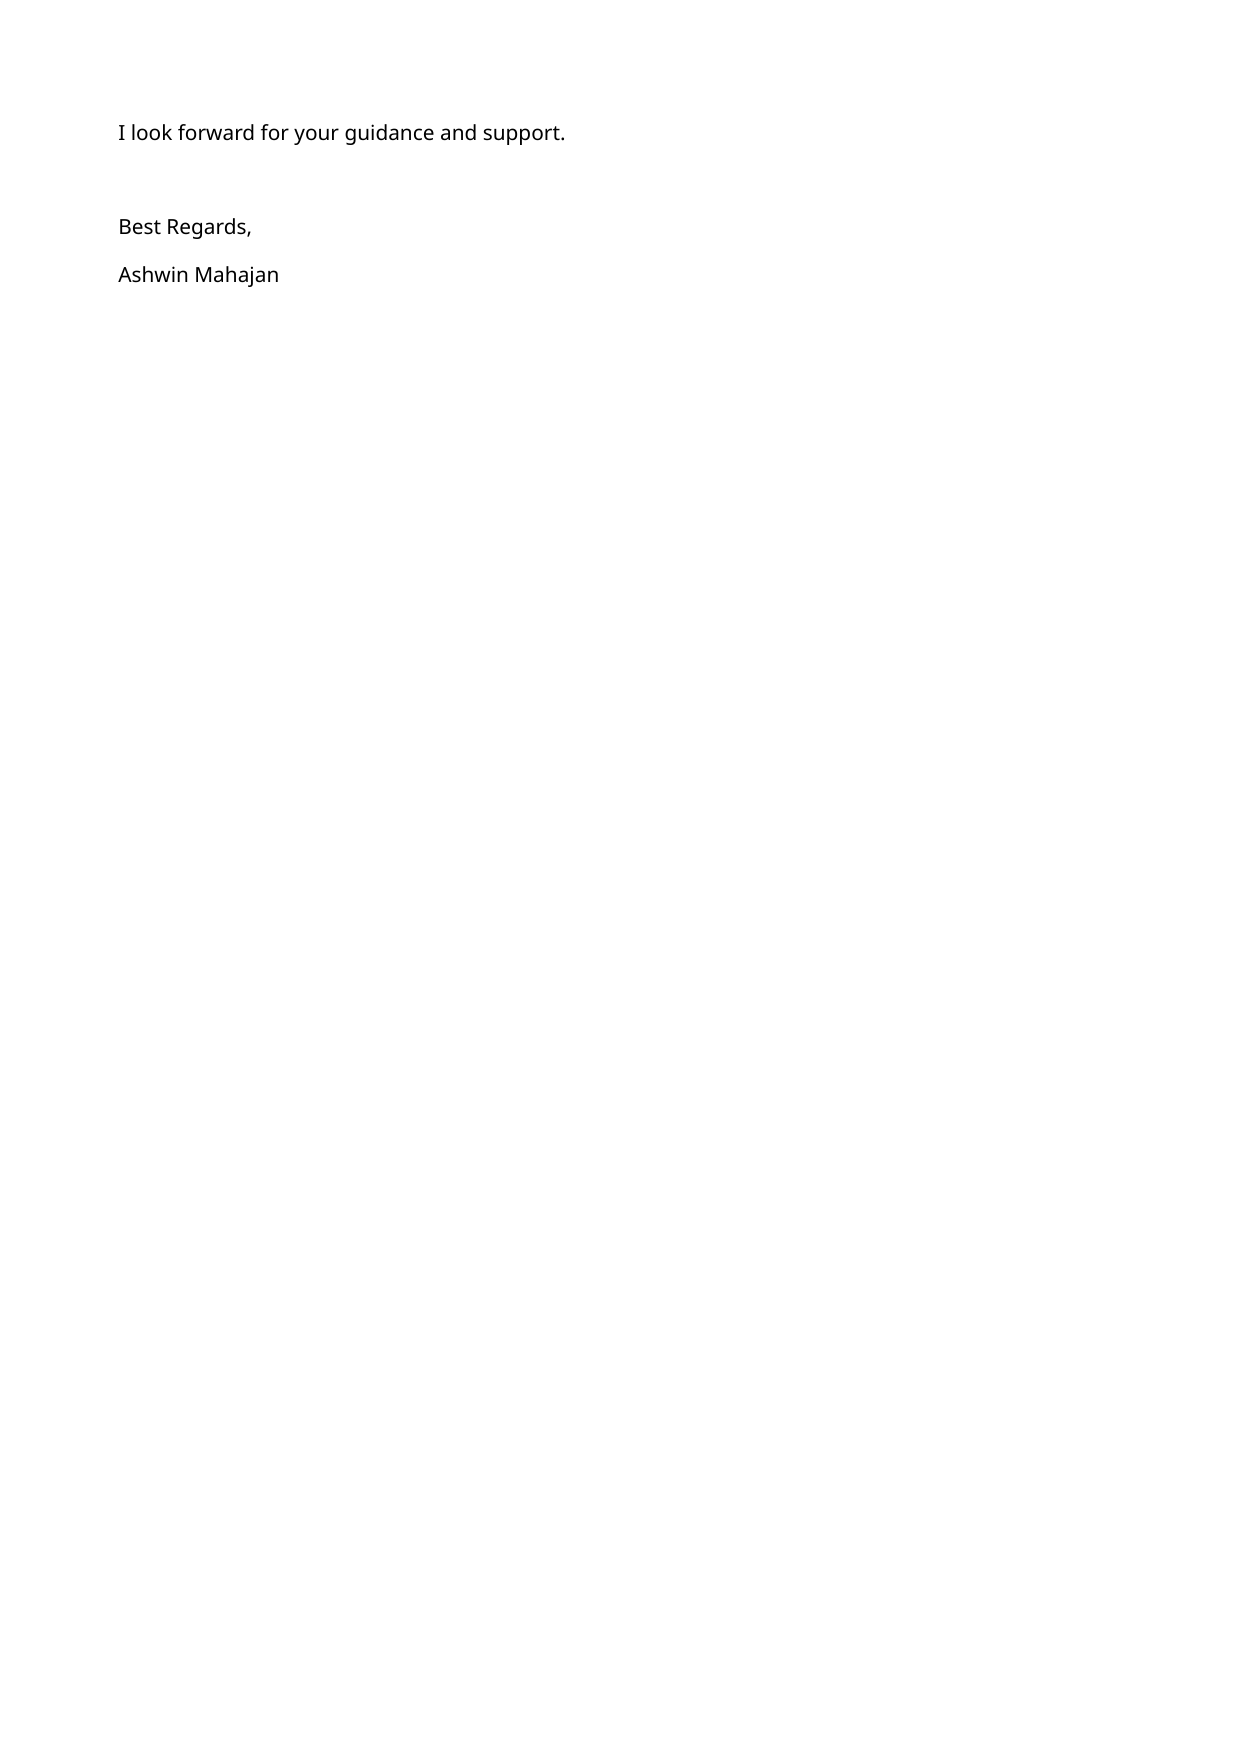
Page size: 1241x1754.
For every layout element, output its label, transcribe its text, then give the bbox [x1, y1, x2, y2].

text I look forward for your guidance and support. [118, 118, 1122, 147]
text Ashwin Mahajan [118, 260, 1122, 288]
text Best Regards, [118, 212, 1122, 241]
